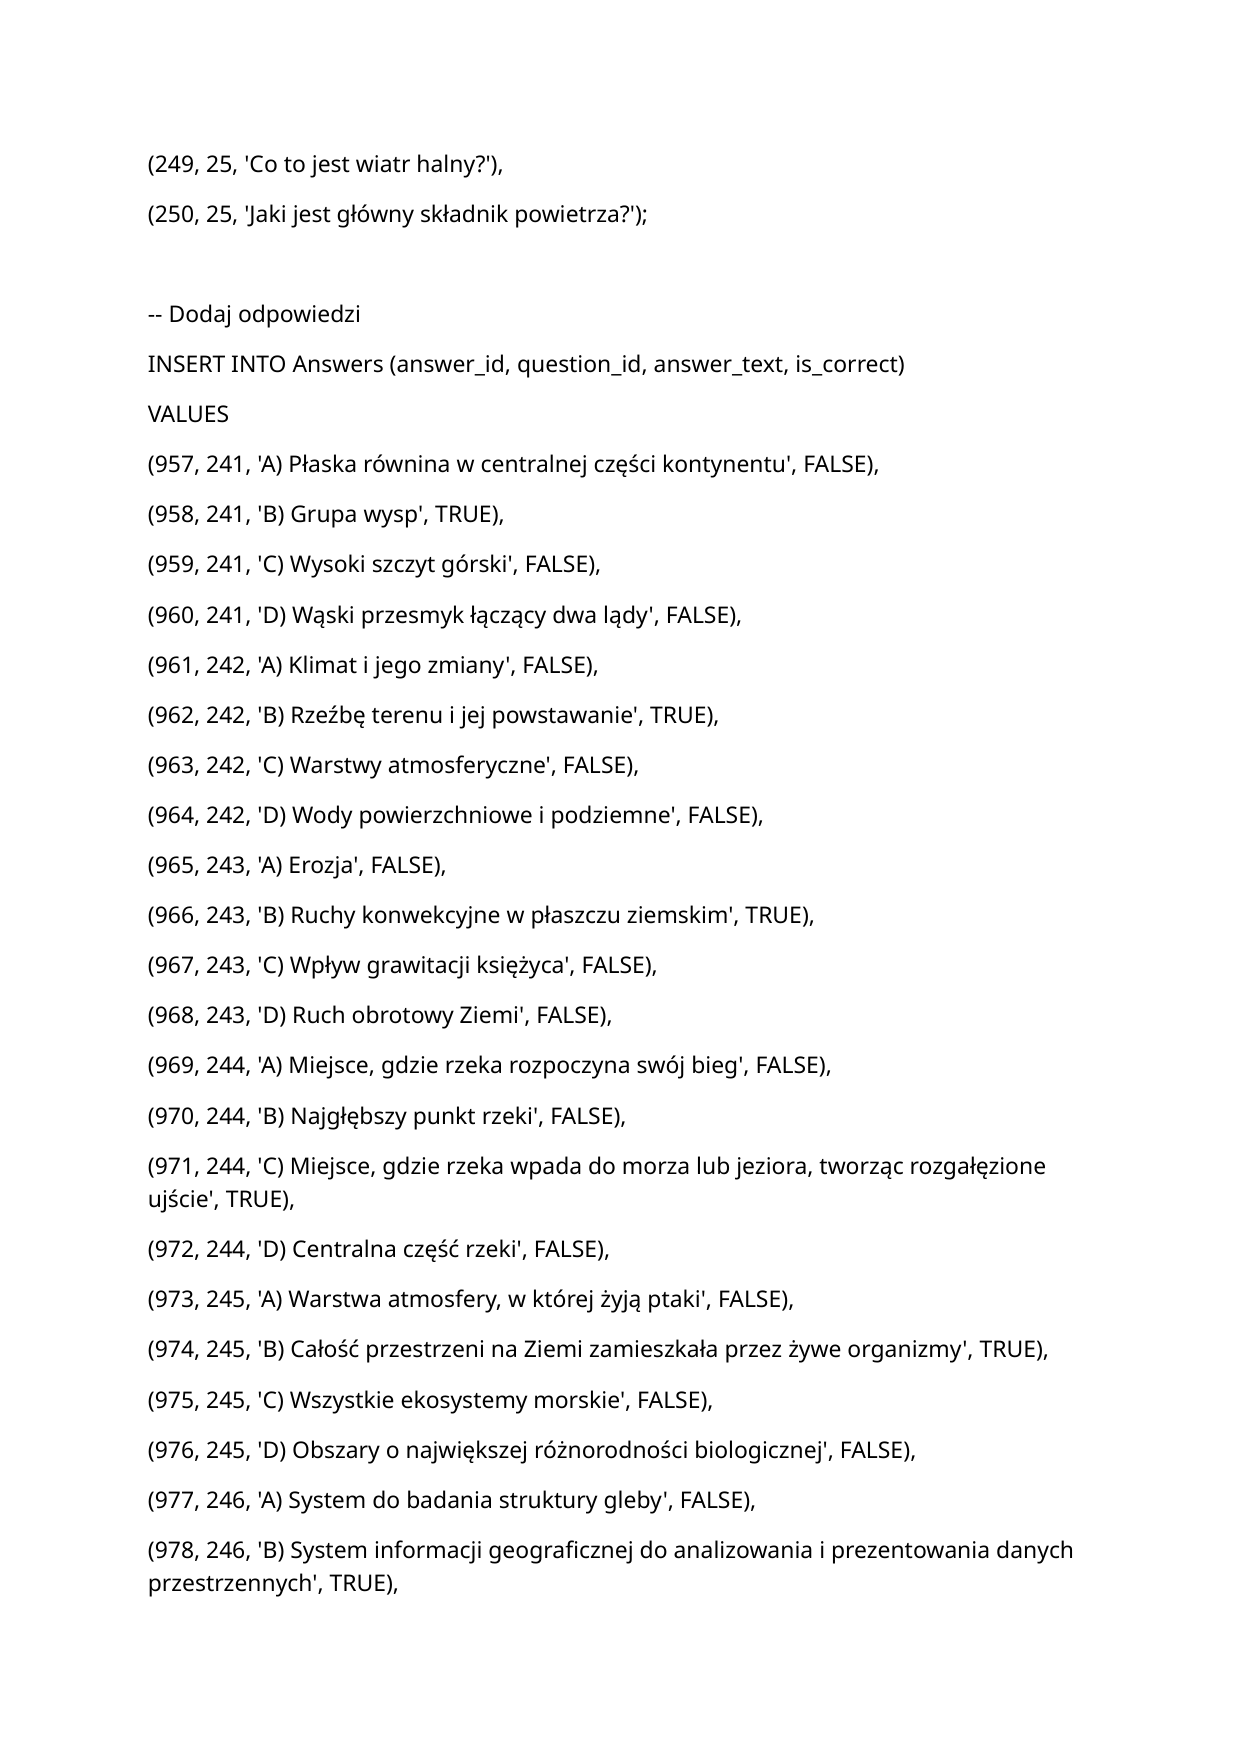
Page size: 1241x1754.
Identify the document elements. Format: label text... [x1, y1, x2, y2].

text (958, 241, 'B) Grupa wysp', TRUE), [148, 498, 1093, 529]
text (962, 242, 'B) Rzeźbę terenu i jej powstawanie', TRUE), [148, 699, 1093, 730]
text (975, 245, 'C) Wszystkie ekosystemy morskie', FALSE), [148, 1383, 1093, 1415]
text (960, 241, 'D) Wąski przesmyk łączący dwa lądy', FALSE), [148, 598, 1093, 630]
text (971, 244, 'C) Miejsce, gdzie rzeka wpada do morza lub jeziora, tworząc rozgałęzione ujście', TRUE), [148, 1150, 1093, 1214]
text (976, 245, 'D) Obszary o największej różnorodności biologicznej', FALSE), [148, 1434, 1093, 1465]
text (967, 243, 'C) Wpływ grawitacji księżyca', FALSE), [148, 949, 1093, 981]
text (972, 244, 'D) Centralna część rzeki', FALSE), [148, 1233, 1093, 1264]
text (964, 242, 'D) Wody powierzchniowe i podziemne', FALSE), [148, 799, 1093, 830]
text (977, 246, 'A) System do badania struktury gleby', FALSE), [148, 1484, 1093, 1515]
text (250, 25, 'Jaki jest główny składnik powietrza?'); [148, 198, 1093, 229]
text (968, 243, 'D) Ruch obrotowy Ziemi', FALSE), [148, 999, 1093, 1031]
text -- Dodaj odpowiedzi [148, 298, 1093, 329]
text (961, 242, 'A) Klimat i jego zmiany', FALSE), [148, 649, 1093, 680]
text INSERT INTO Answers (answer_id, question_id, answer_text, is_correct) [148, 348, 1093, 379]
text (965, 243, 'A) Erozja', FALSE), [148, 849, 1093, 880]
text (249, 25, 'Co to jest wiatr halny?'), [148, 148, 1093, 179]
text (973, 245, 'A) Warstwa atmosfery, w której żyją ptaki', FALSE), [148, 1283, 1093, 1314]
text (974, 245, 'B) Całość przestrzeni na Ziemi zamieszkała przez żywe organizmy', TRUE), [148, 1333, 1093, 1365]
text (957, 241, 'A) Płaska równina w centralnej części kontynentu', FALSE), [148, 448, 1093, 479]
text (966, 243, 'B) Ruchy konwekcyjne w płaszczu ziemskim', TRUE), [148, 899, 1093, 930]
text (978, 246, 'B) System informacji geograficznej do analizowania i prezentowania danych przestrzennych', TRUE), [148, 1534, 1093, 1598]
text VALUES [148, 398, 1093, 429]
text (959, 241, 'C) Wysoki szczyt górski', FALSE), [148, 548, 1093, 580]
text (963, 242, 'C) Warstwy atmosferyczne', FALSE), [148, 749, 1093, 780]
text (969, 244, 'A) Miejsce, gdzie rzeka rozpoczyna swój bieg', FALSE), [148, 1049, 1093, 1081]
text (970, 244, 'B) Najgłębszy punkt rzeki', FALSE), [148, 1099, 1093, 1131]
